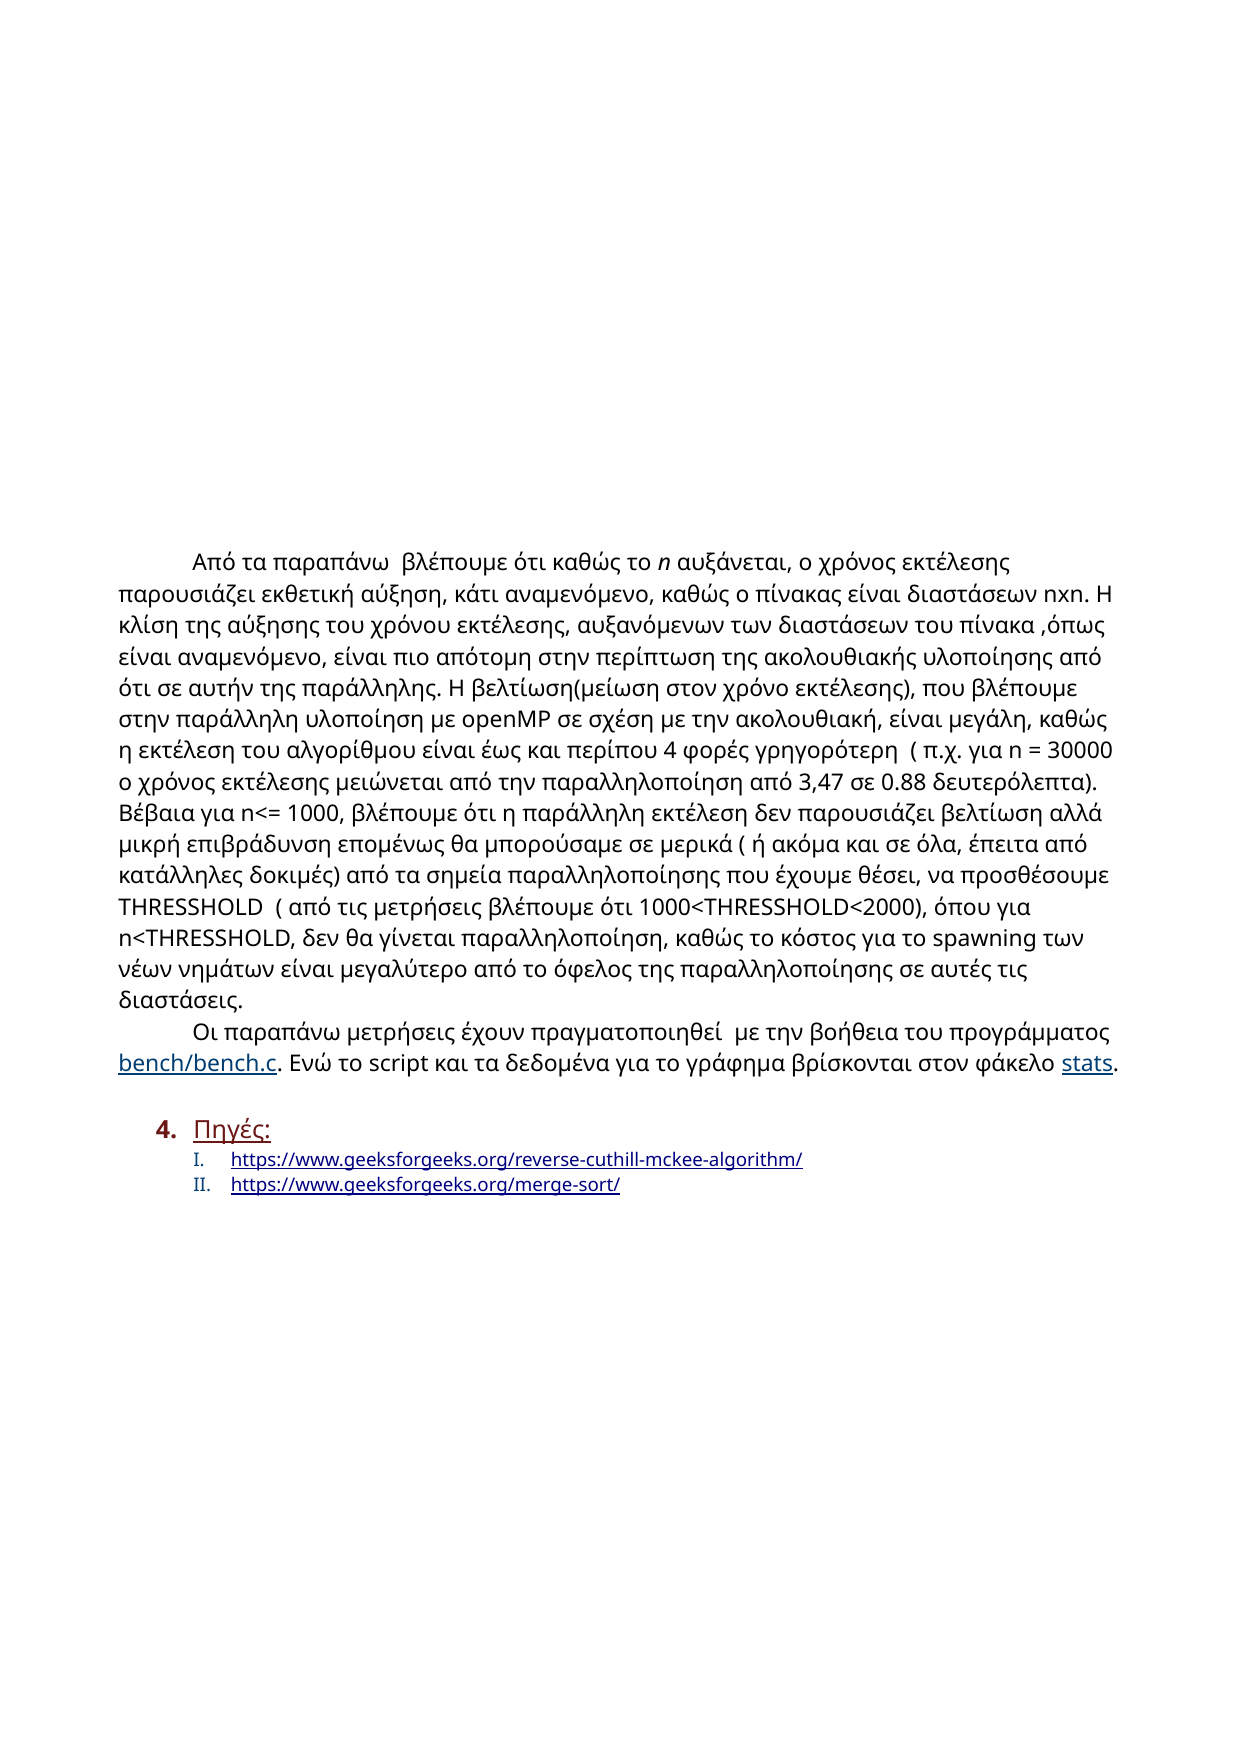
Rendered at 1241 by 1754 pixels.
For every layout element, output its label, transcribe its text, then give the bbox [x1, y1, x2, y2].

list https://www.geeksforgeeks.org/merge-sort/ [193, 1172, 1122, 1197]
list Πηγές: [156, 1112, 1122, 1146]
text Από τα παραπάνω βλέπουμε ότι καθώς το n αυξάνεται, ο χρόνος εκτέλεσης παρουσιάζει εκθετική αύξηση, κάτι αναμενόμενο, καθώς ο πίνακας είναι διαστάσεων nxn. Η κλίση της αύξησης του χρόνου εκτέλεσης, αυξανόμενων των διαστάσεων του πίνακα ,όπως είναι αναμενόμενο, είναι πιο απότομη στην περίπτωση της ακολουθιακής υλοποίησης από ότι σε αυτήν της παράλληλης. Η βελτίωση(μείωση στον χρόνο εκτέλεσης), που βλέπουμε στην παράλληλη υλοποίηση με openMP σε σχέση με την ακολουθιακή, είναι μεγάλη, καθώς η εκτέλεση του αλγορίθμου είναι έως και περίπου 4 φορές γρηγορότερη ( π.χ. για n = 30000 ο χρόνος εκτέλεσης μειώνεται από την παραλληλοποίηση από 3,47 σε 0.88 δευτερόλεπτα). Βέβαια για n<= 1000, βλέπουμε ότι η παράλληλη εκτέλεση δεν παρουσιάζει βελτίωση αλλά μικρή επιβράδυνση επομένως θα μπορούσαμε σε μερικά ( ή ακόμα και σε όλα, έπειτα από κατάλληλες δοκιμές) από τα σημεία παραλληλοποίησης που έχουμε θέσει, να προσθέσουμε THRESSHOLD ( από τις μετρήσεις βλέπουμε ότι 1000<THRESSHOLD<2000), όπου για n<THRESSHOLD, δεν θα γίνεται παραλληλοποίηση, καθώς το κόστος για το spawning των νέων νημάτων είναι μεγαλύτερο από το όφελος της παραλληλοποίησης σε αυτές τις διαστάσεις. [118, 544, 1122, 1016]
text Οι παραπάνω μετρήσεις έχουν πραγματοποιηθεί με την βοήθεια του προγράμματος bench/bench.c. Ενώ το script και τα δεδομένα για το γράφημα βρίσκονται στον φάκελο stats. [118, 1016, 1122, 1078]
list https://www.geeksforgeeks.org/reverse-cuthill-mckee-algorithm/ [193, 1146, 1122, 1172]
